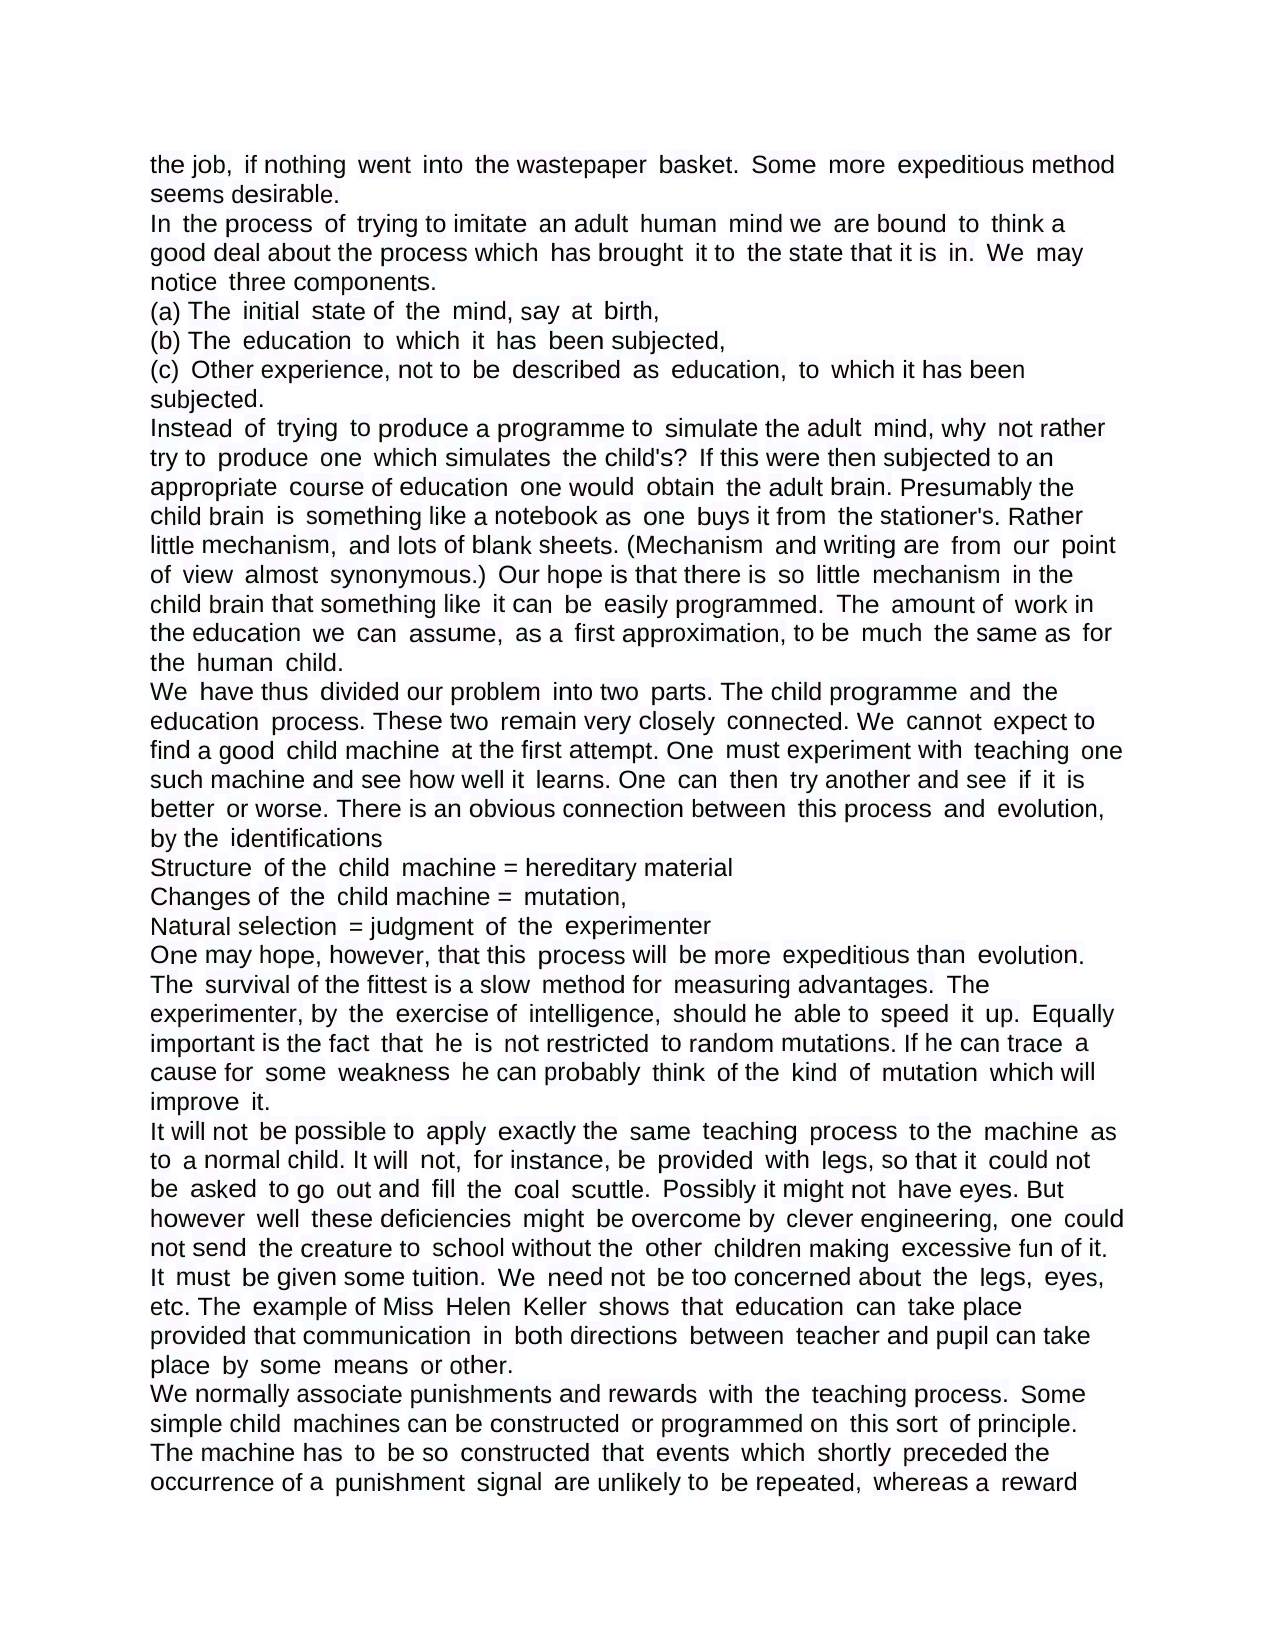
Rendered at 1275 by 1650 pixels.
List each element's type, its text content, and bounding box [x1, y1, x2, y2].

text In the process of trying to imitate an adult human mind we are bound to think a good deal about the process which has brought it to the state that it is in. We may notice three components. [150, 208, 1125, 296]
text Changes of the child machine = mutation, [627, 882, 1125, 911]
text (c) Other experience, not to be described as education, to which it has been subjected. [264, 355, 1125, 413]
text We have thus divided our problem into two parts. The child programme and the education process. These two remain very closely connected. We cannot expect to find a good child machine at the first attempt. One must experiment with teaching one such machine and see how well it learns. One can then try another and see if it is better or worse. There is an obvious connection between this process and evolution, by the identifications [371, 677, 1125, 852]
text We have thus divided our problem into two parts. The child programme and the education process. These two remain very closely connected. We cannot expect to find a good child machine at the first attempt. One must experiment with teaching one such machine and see how well it learns. One can then try another and see if it is better or worse. There is an obvious connection between this process and evolution, by the identifications [358, 677, 465, 765]
text Natural selection = judgment of the experimenter [391, 911, 518, 940]
text Natural selection = judgment of the experimenter [181, 911, 250, 940]
text We have thus divided our problem into two parts. The child programme and the education process. These two remain very closely connected. We cannot expect to find a good child machine at the first attempt. One must experiment with teaching one such machine and see how well it learns. One can then try another and see if it is better or worse. There is an obvious connection between this process and evolution, by the identifications [174, 677, 359, 765]
text As I have explained, the problem is mainly one of programming. Advances in engineering will have to be made too, but it seems unlikely that these will not be adequate for the requirements. Estimates of the storage capacity of the brain vary from 1010 to 1015 binary digits. I incline to the lower values and believe that only a very small fraction is used for the higher types of thinking. Most of it is probably used for the retention of visual impressions, I should be surprised if more than 109 was required for satisfactory playing of the imitation game, at any rate against a blind man. (Note: The capacity of the Encyclopaedia Britannica, 11th edition, is 2 X 109) A storage capacity of 107, would be a very practicable possibility even by present techniques. It is probably not necessary to increase the speed of operations of the machines at all. Parts of modern machines which can be regarded as analogs of nerve cells work about a thousand times faster than the latter. This should provide a "margin of safety" which could cover losses of speed arising in many ways, Our problem then is to find out how to programme these machines to play the game. At my present rate of working I produce about a thousand digits of progratiirne a day, so that about sixty workers, working steadily through the fifty years might accomplish the job, if nothing went into the wastepaper basket. Some more expeditious method seems desirable. [320, 150, 1125, 208]
text Natural selection = judgment of the experimenter [711, 911, 1125, 940]
text We have thus divided our problem into two parts. The child programme and the education process. These two remain very closely connected. We cannot expect to find a good child machine at the first attempt. One must experiment with teaching one such machine and see how well it learns. One can then try another and see if it is better or worse. There is an obvious connection between this process and evolution, by the identifications [828, 677, 918, 794]
text One may hope, however, that this process will be more expeditious than evolution. The survival of the fittest is a slow method for measuring advantages. The experimenter, by the exercise of intelligence, should he able to speed it up. Equally important is the fact that he is not restricted to random mutations. If he can trace a cause for some weakness he can probably think of the kind of mutation which will improve it. [150, 940, 1125, 1116]
text (a) The initial state of the mind, say at birth, [150, 296, 188, 326]
text (b) The education to which it has been subjected, [726, 326, 1125, 355]
text Structure of the child machine = hereditary material [150, 852, 1125, 882]
text (a) The initial state of the mind, say at birth, [659, 296, 1125, 326]
text Instead of trying to produce a programme to simulate the adult mind, why not rather try to produce one which simulates the child's? If this were then subjected to an appropriate course of education one would obtain the adult brain. Presumably the child brain is something like a notebook as one buys it from the stationer's. Rather little mechanism, and lots of blank sheets. (Mechanism and writing are from our point of view almost synonymous.) Our hope is that there is so little mechanism in the child brain that something like it can be easily programmed. The amount of work in the education we can assume, as a first approximation, to be much the same as for the human child. [150, 413, 1125, 677]
text Natural selection = judgment of the experimenter [303, 911, 376, 940]
text It will not be possible to apply exactly the same teaching process to the machine as to a normal child. It will not, for instance, be provided with legs, so that it could not be asked to go out and fill the coal scuttle. Possibly it might not have eyes. But however well these deficiencies might be overcome by clever engineering, one could not send the creature to school without the other children making excessive fun of it. It must be given some tuition. We need not be too concerned about the legs, eyes, etc. The example of Miss Helen Keller shows that education can take place provided that communication in both directions between teacher and pupil can take place by some means or other. [150, 1116, 1125, 1379]
